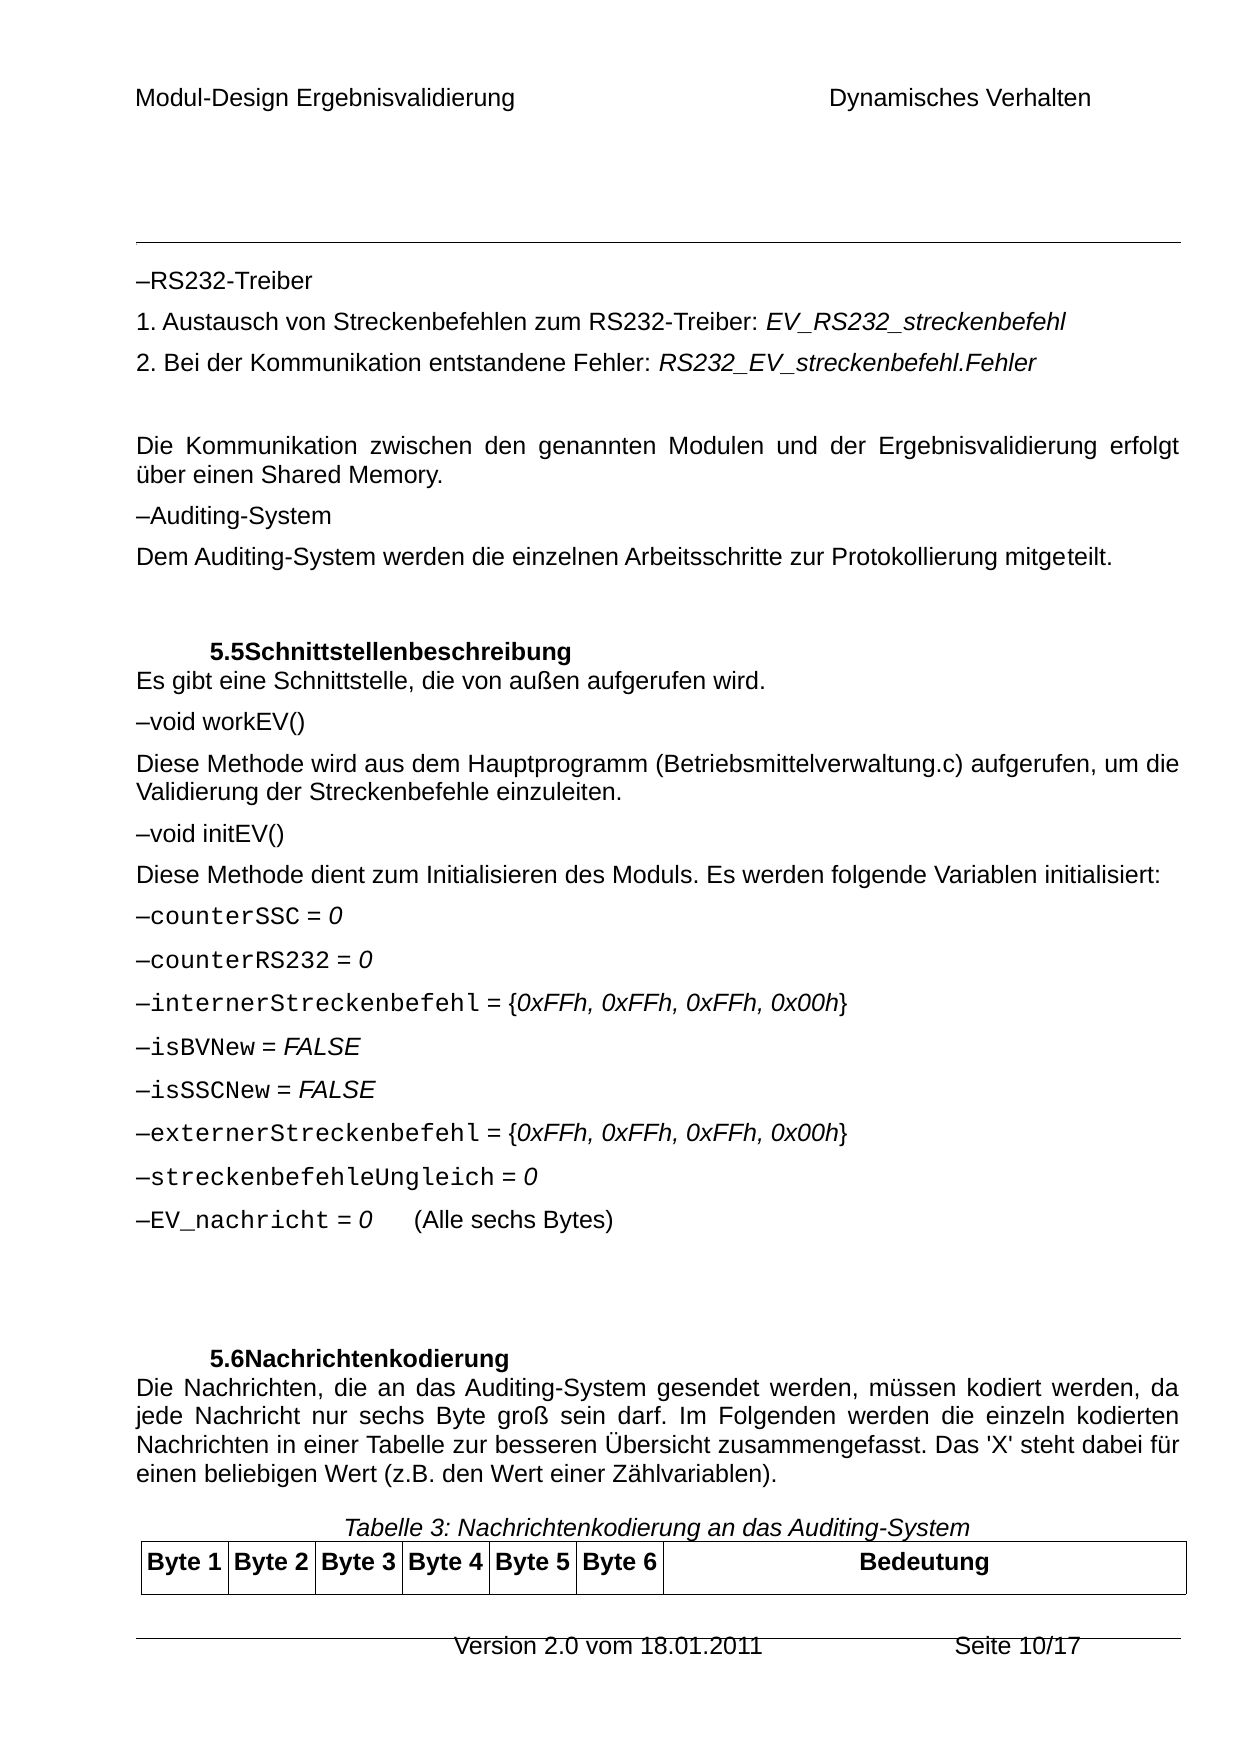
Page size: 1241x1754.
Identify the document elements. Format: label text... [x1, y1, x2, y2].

list isBVNew = FALSE [136, 1032, 1181, 1062]
list void workEV() [136, 707, 1181, 736]
subtitle Nachrichtenkodierung [209, 1344, 1181, 1372]
text 1. Austausch von Streckenbefehlen zum RS232-Treiber: EV_RS232_streckenbefehl [136, 307, 1181, 336]
list Auditing-System [136, 501, 1181, 530]
table_header Byte 4 [403, 1542, 489, 1594]
list isSSCNew = FALSE [136, 1075, 1181, 1106]
list externerStreckenbefehl = {0xFFh, 0xFFh, 0xFFh, 0x00h} [136, 1118, 1181, 1149]
list counterRS232 = 0 [136, 945, 1181, 976]
text Die Nachrichten, die an das Auditing-System gesendet werden, müssen kodiert werden, da jede Nachricht nur sechs Byte groß sein darf. Im Folgenden werden die einzeln kodierten Nachrichten in einer Tabelle zur besseren Übersicht zusammengefasst. Das 'X' steht dabei für einen beliebigen Wert (z.B. den Wert einer Zählvariablen). [136, 1372, 1181, 1487]
table_header Byte 3 [316, 1542, 402, 1594]
text 2. Bei der Kommunikation entstandene Fehler: RS232_EV_streckenbefehl.Fehler [136, 348, 1181, 377]
list internerStreckenbefehl = {0xFFh, 0xFFh, 0xFFh, 0x00h} [136, 988, 1181, 1019]
text Dem Auditing-System werden die einzelnen Arbeitsschritte zur Protokollierung mitge­teilt. [136, 542, 1181, 571]
table_header Byte 1 [142, 1542, 228, 1594]
table_header Bedeutung [664, 1542, 1186, 1594]
table_header Byte 6 [577, 1542, 663, 1594]
text Die Kommunikation zwischen den genannten Modulen und der Ergebnisvalidierung erfolgt über einen Shared Memory. [136, 431, 1181, 488]
text Tabelle 3: Nachrichtenkodierung an das Auditing-System [136, 1512, 1181, 1541]
text Diese Methode dient zum Initialisieren des Moduls. Es werden folgende Variablen initialisiert: [136, 860, 1181, 889]
list EV_nachricht = 0 (Alle sechs Bytes) [136, 1205, 1181, 1236]
list streckenbefehleUngleich = 0 [136, 1162, 1181, 1193]
list counterSSC = 0 [136, 901, 1181, 932]
subtitle Schnittstellenbeschreibung [209, 637, 1181, 666]
table_header Byte 2 [229, 1542, 315, 1594]
text Diese Methode wird aus dem Hauptprogramm (Betriebsmittelverwaltung.c) aufgerufen, um die Validierung der Streckenbefehle einzuleiten. [136, 749, 1181, 806]
list void initEV() [136, 819, 1181, 847]
text Es gibt eine Schnittstelle, die von außen aufgerufen wird. [136, 666, 1181, 695]
table_header Byte 5 [490, 1542, 576, 1594]
list RS232-Treiber [136, 266, 1181, 295]
